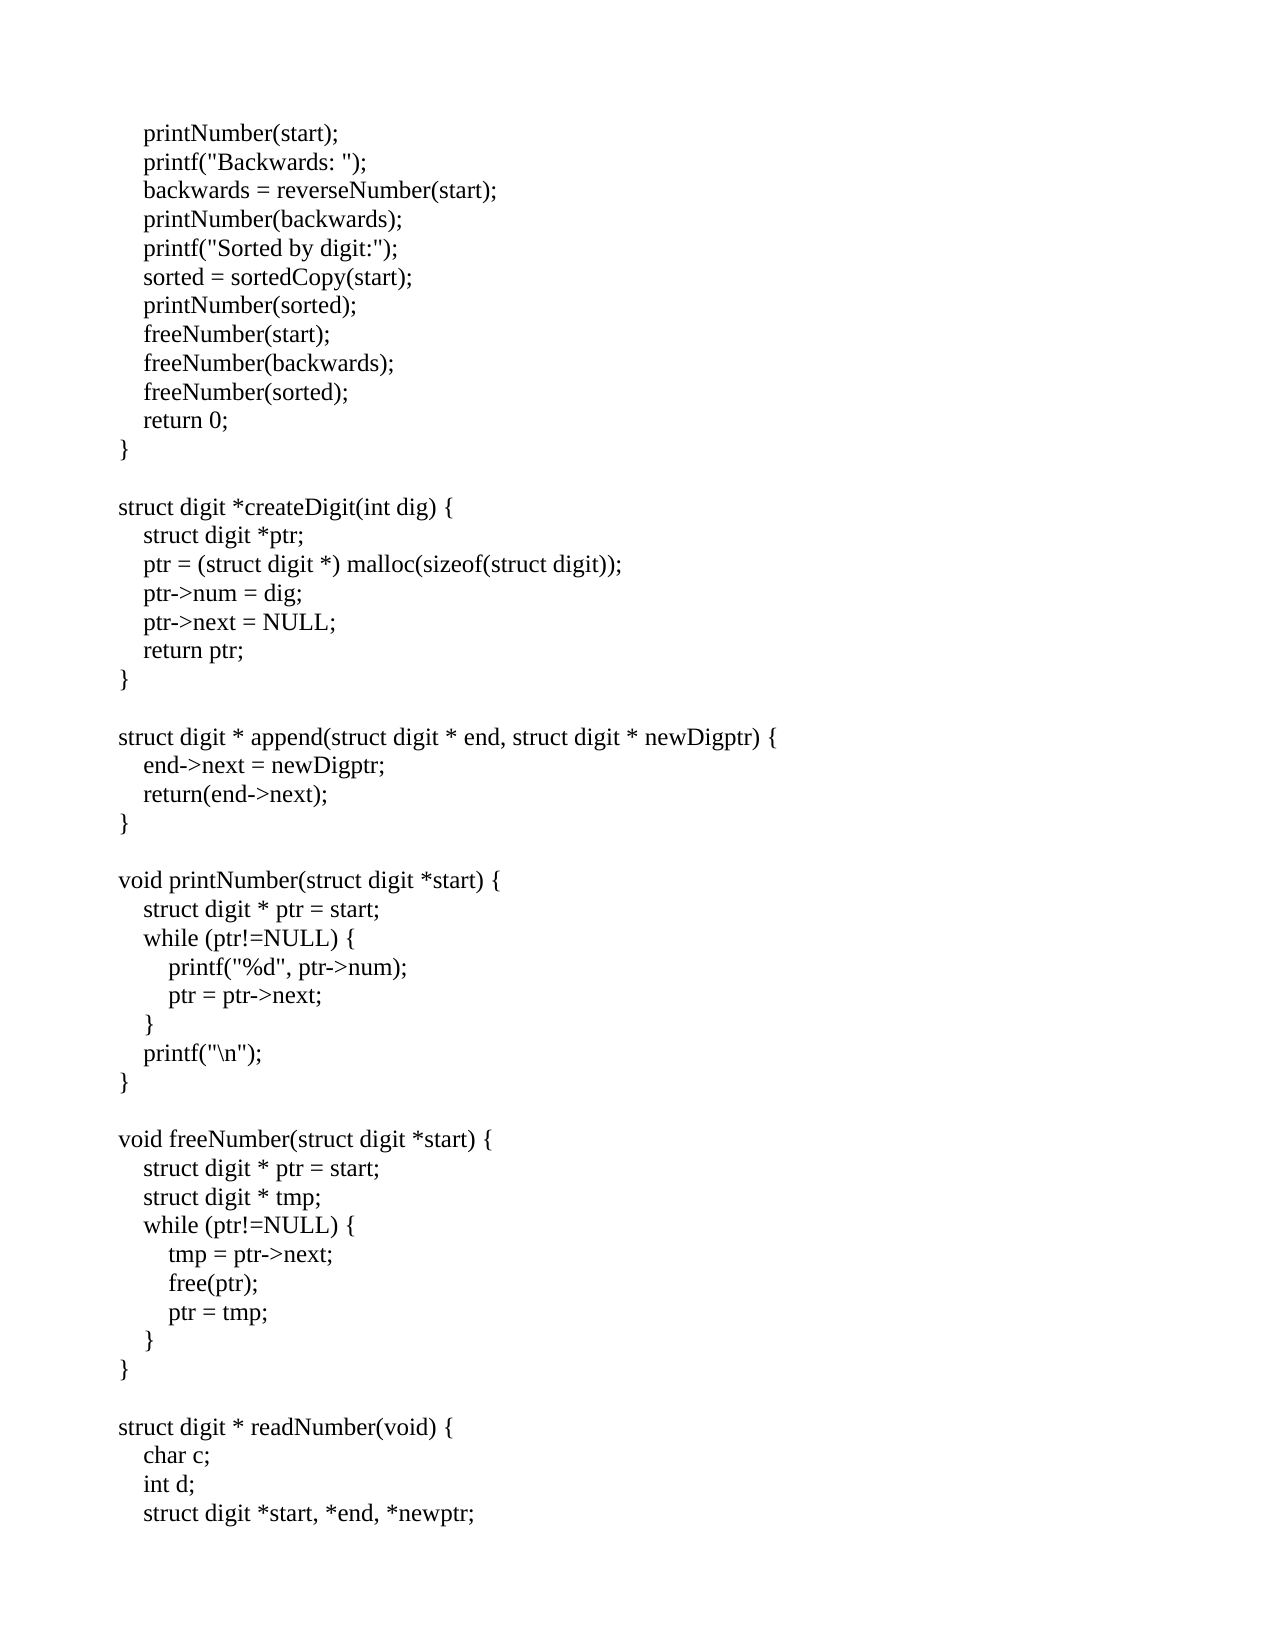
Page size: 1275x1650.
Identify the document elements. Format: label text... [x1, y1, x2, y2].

text void freeNumber(struct digit *start) { [118, 1124, 1157, 1153]
text ptr->num = dig; [118, 578, 1157, 607]
text struct digit *ptr; [118, 521, 1157, 549]
text backwards = reverseNumber(start); [118, 176, 1157, 204]
text printf("Backwards: "); [118, 147, 1157, 176]
text sorted = sortedCopy(start); [118, 262, 1157, 291]
text } [118, 808, 1157, 837]
text struct digit * ptr = start; [118, 894, 1157, 923]
text ptr->next = NULL; [118, 607, 1157, 636]
text printf("\n"); [118, 1038, 1157, 1067]
text printNumber(start); [118, 118, 1157, 147]
text return(end->next); [118, 779, 1157, 808]
text end->next = newDigptr; [118, 751, 1157, 779]
text return ptr; [118, 636, 1157, 664]
text char c; [118, 1441, 1157, 1469]
text struct digit * append(struct digit * end, struct digit * newDigptr) { [118, 722, 1157, 751]
text } [118, 434, 1157, 463]
text free(ptr); [118, 1268, 1157, 1297]
text printNumber(backwards); [118, 204, 1157, 233]
text } [118, 664, 1157, 693]
text struct digit * readNumber(void) { [118, 1412, 1157, 1441]
text tmp = ptr->next; [118, 1239, 1157, 1268]
text ptr = ptr->next; [118, 981, 1157, 1009]
text } [118, 1326, 1157, 1354]
text freeNumber(sorted); [118, 377, 1157, 406]
text ptr = tmp; [118, 1297, 1157, 1326]
text return 0; [118, 406, 1157, 434]
text while (ptr!=NULL) { [118, 1211, 1157, 1239]
text ptr = (struct digit *) malloc(sizeof(struct digit)); [118, 549, 1157, 578]
text int d; [118, 1469, 1157, 1498]
text printf("%d", ptr->num); [118, 952, 1157, 981]
text void printNumber(struct digit *start) { [118, 866, 1157, 894]
text struct digit * ptr = start; [118, 1153, 1157, 1182]
text struct digit *createDigit(int dig) { [118, 492, 1157, 521]
text freeNumber(backwards); [118, 348, 1157, 377]
text struct digit * tmp; [118, 1182, 1157, 1211]
text while (ptr!=NULL) { [118, 923, 1157, 952]
text freeNumber(start); [118, 319, 1157, 348]
text } [118, 1354, 1157, 1383]
text printNumber(sorted); [118, 291, 1157, 319]
text printf("Sorted by digit:"); [118, 233, 1157, 262]
text } [118, 1067, 1157, 1096]
text } [118, 1009, 1157, 1038]
text struct digit *start, *end, *newptr; [118, 1498, 1157, 1527]
